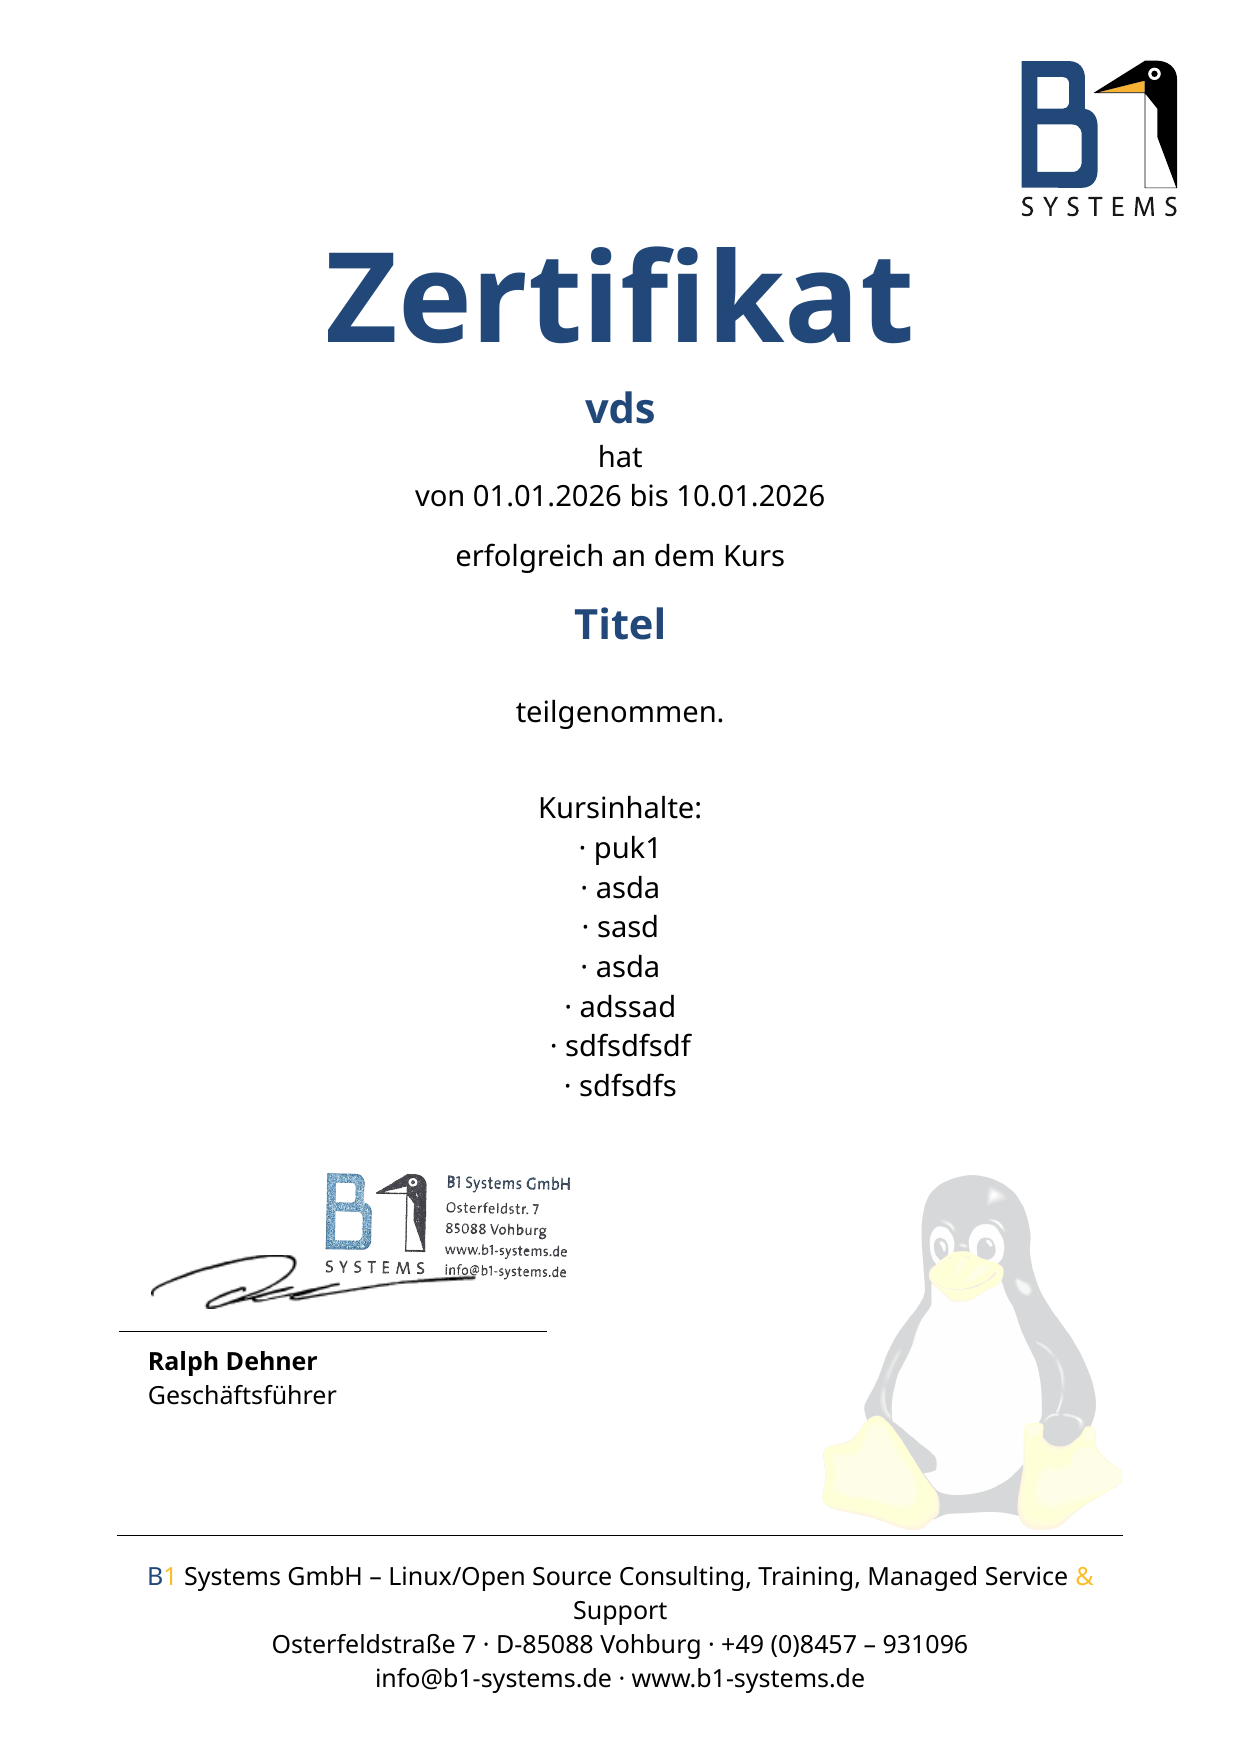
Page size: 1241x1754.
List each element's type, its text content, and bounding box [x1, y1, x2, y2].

text Geschäftsführer [148, 1377, 822, 1412]
text von 01.01.2026 bis 10.01.2026 [118, 476, 1122, 515]
text Ralph Dehner [148, 1343, 822, 1377]
text vds [118, 379, 1122, 436]
text teilgenommen. [118, 691, 1122, 731]
text Titel [118, 595, 1122, 651]
text hat [118, 436, 1122, 476]
text · puk1 · asda · sasd · asda · adssad · sdfsdfsdf · sdfsdfs [118, 827, 1122, 1105]
text erfolgreich an dem Kurs [118, 535, 1122, 575]
text Kursinhalte: [118, 788, 1122, 827]
picture [151, 1153, 597, 1309]
text Zertifikat [118, 209, 1122, 379]
